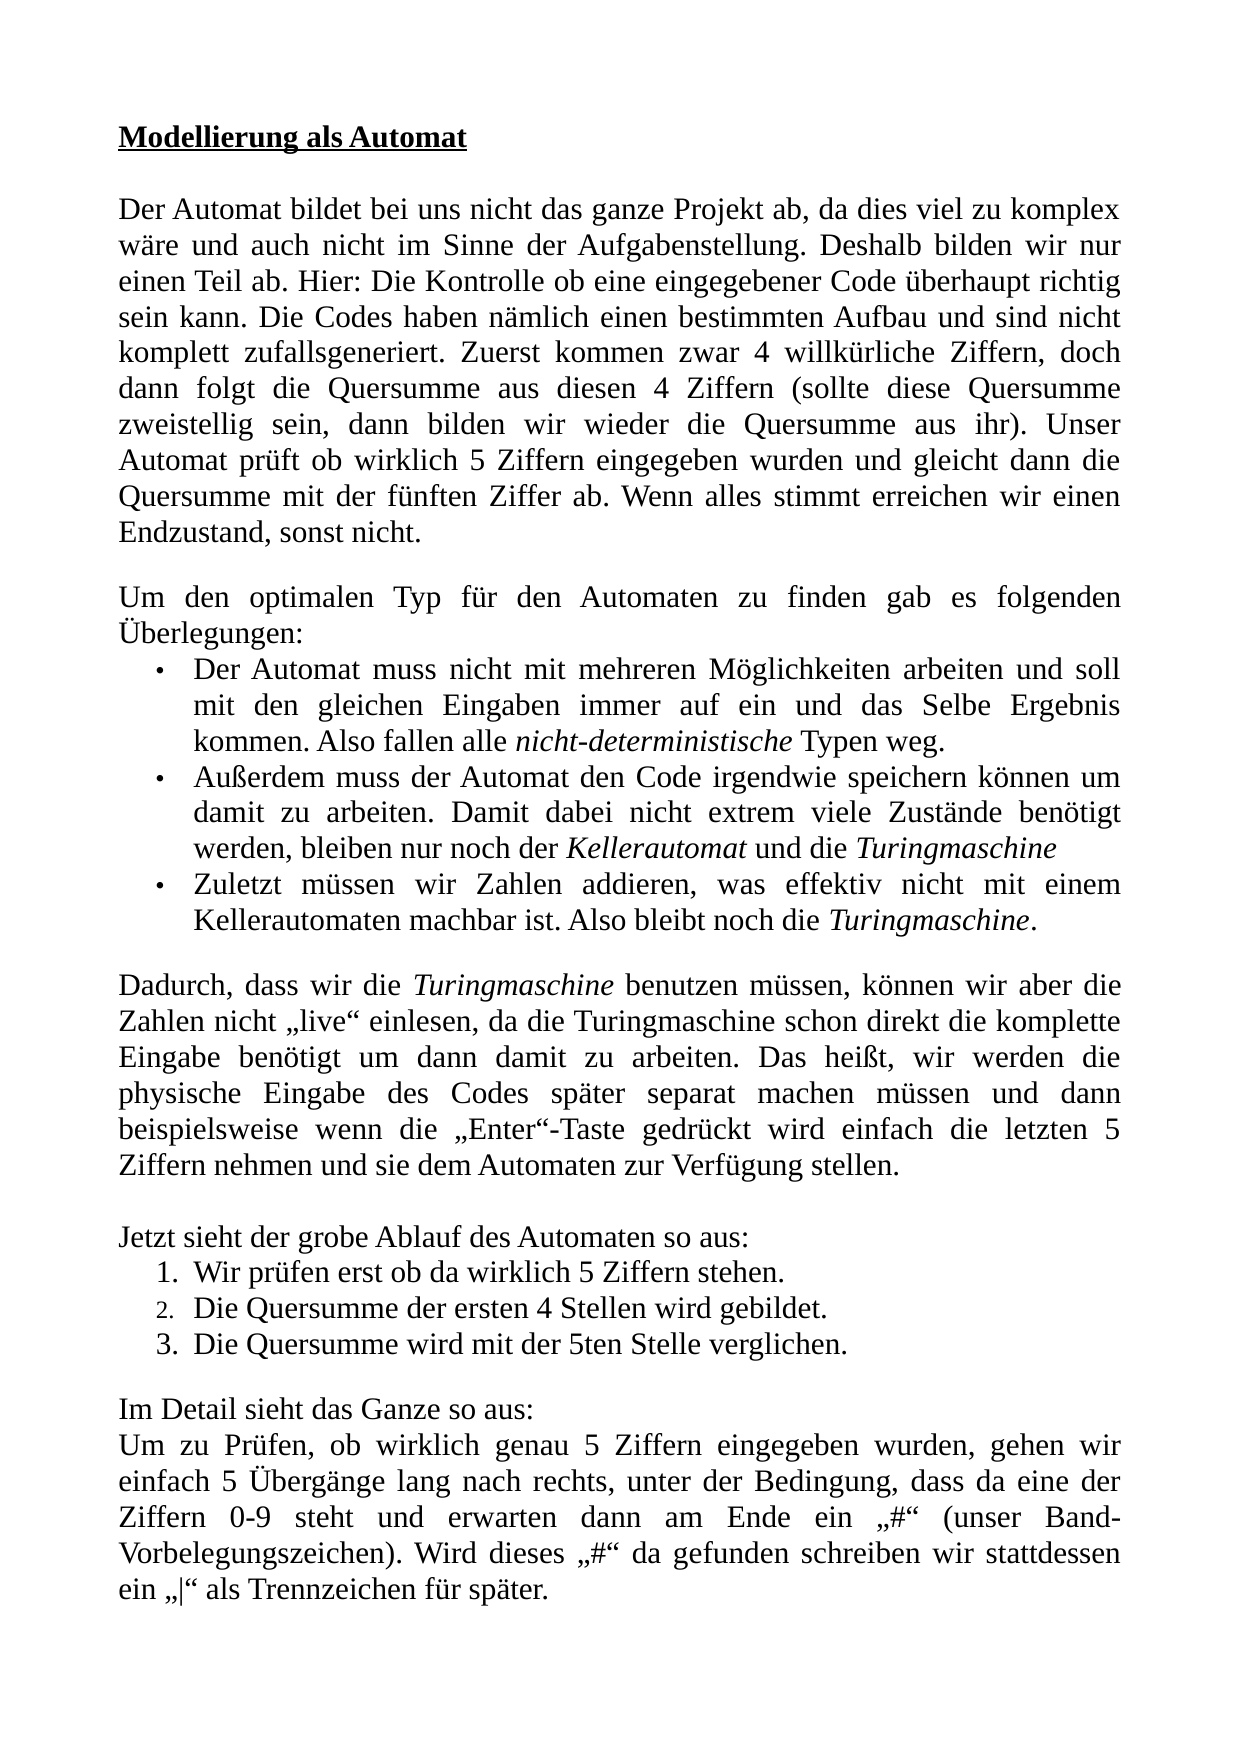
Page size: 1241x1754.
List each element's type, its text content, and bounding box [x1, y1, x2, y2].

text Jetzt sieht der grobe Ablauf des Automaten so aus: [118, 1218, 1122, 1254]
list Die Quersumme wird mit der 5ten Stelle verglichen. [156, 1326, 1122, 1362]
list Die Quersumme der ersten 4 Stellen wird gebildet. [156, 1290, 1122, 1326]
text Der Automat bildet bei uns nicht das ganze Projekt ab, da dies viel zu komplex wäre und auch nicht im Sinne der Aufgabenstellung. Deshalb bilden wir nur einen Teil ab. Hier: Die Kontrolle ob eine eingegebener Code überhaupt richtig sein kann. Die Codes haben nämlich einen bestimmten Aufbau und sind nicht komplett zufallsgeneriert. Zuerst kommen zwar 4 willkürliche Ziffern, doch dann folgt die Quersumme aus diesen 4 Ziffern (sollte diese Quersumme zweistellig sein, dann bilden wir wieder die Quersumme aus ihr). Unser Automat prüft ob wirklich 5 Ziffern eingegeben wurden und gleicht dann die Quersumme mit der fünften Ziffer ab. Wenn alles stimmt erreichen wir einen Endzustand, sonst nicht. [118, 190, 1122, 549]
list Der Automat muss nicht mit mehreren Möglichkeiten arbeiten und soll mit den gleichen Eingaben immer auf ein und das Selbe Ergebnis kommen. Also fallen alle nicht-deterministische Typen weg. [156, 650, 1122, 758]
text Um den optimalen Typ für den Automaten zu finden gab es folgenden Überlegungen: [118, 578, 1122, 650]
list Zuletzt müssen wir Zahlen addieren, was effektiv nicht mit einem Kellerautomaten machbar ist. Also bleibt noch die Turingmaschine. [156, 866, 1122, 937]
text Modellierung als Automat [118, 118, 1122, 154]
text Im Detail sieht das Ganze so aus: [118, 1390, 1122, 1426]
text Um zu Prüfen, ob wirklich genau 5 Ziffern eingegeben wurden, gehen wir einfach 5 Übergänge lang nach rechts, unter der Bedingung, dass da eine der Ziffern 0-9 steht und erwarten dann am Ende ein „#“ (unser Band-Vorbelegungszeichen). Wird dieses „#“ da gefunden schreiben wir stattdessen ein „|“ als Trennzeichen für später. [118, 1426, 1122, 1606]
list Außerdem muss der Automat den Code irgendwie speichern können um damit zu arbeiten. Damit dabei nicht extrem viele Zustände benötigt werden, bleiben nur noch der Kellerautomat und die Turingmaschine [156, 758, 1122, 866]
text Dadurch, dass wir die Turingmaschine benutzen müssen, können wir aber die Zahlen nicht „live“ einlesen, da die Turingmaschine schon direkt die komplette Eingabe benötigt um dann damit zu arbeiten. Das heißt, wir werden die physische Eingabe des Codes später separat machen müssen und dann beispielsweise wenn die „Enter“-Taste gedrückt wird einfach die letzten 5 Ziffern nehmen und sie dem Automaten zur Verfügung stellen. [118, 966, 1122, 1182]
list Wir prüfen erst ob da wirklich 5 Ziffern stehen. [156, 1254, 1122, 1290]
